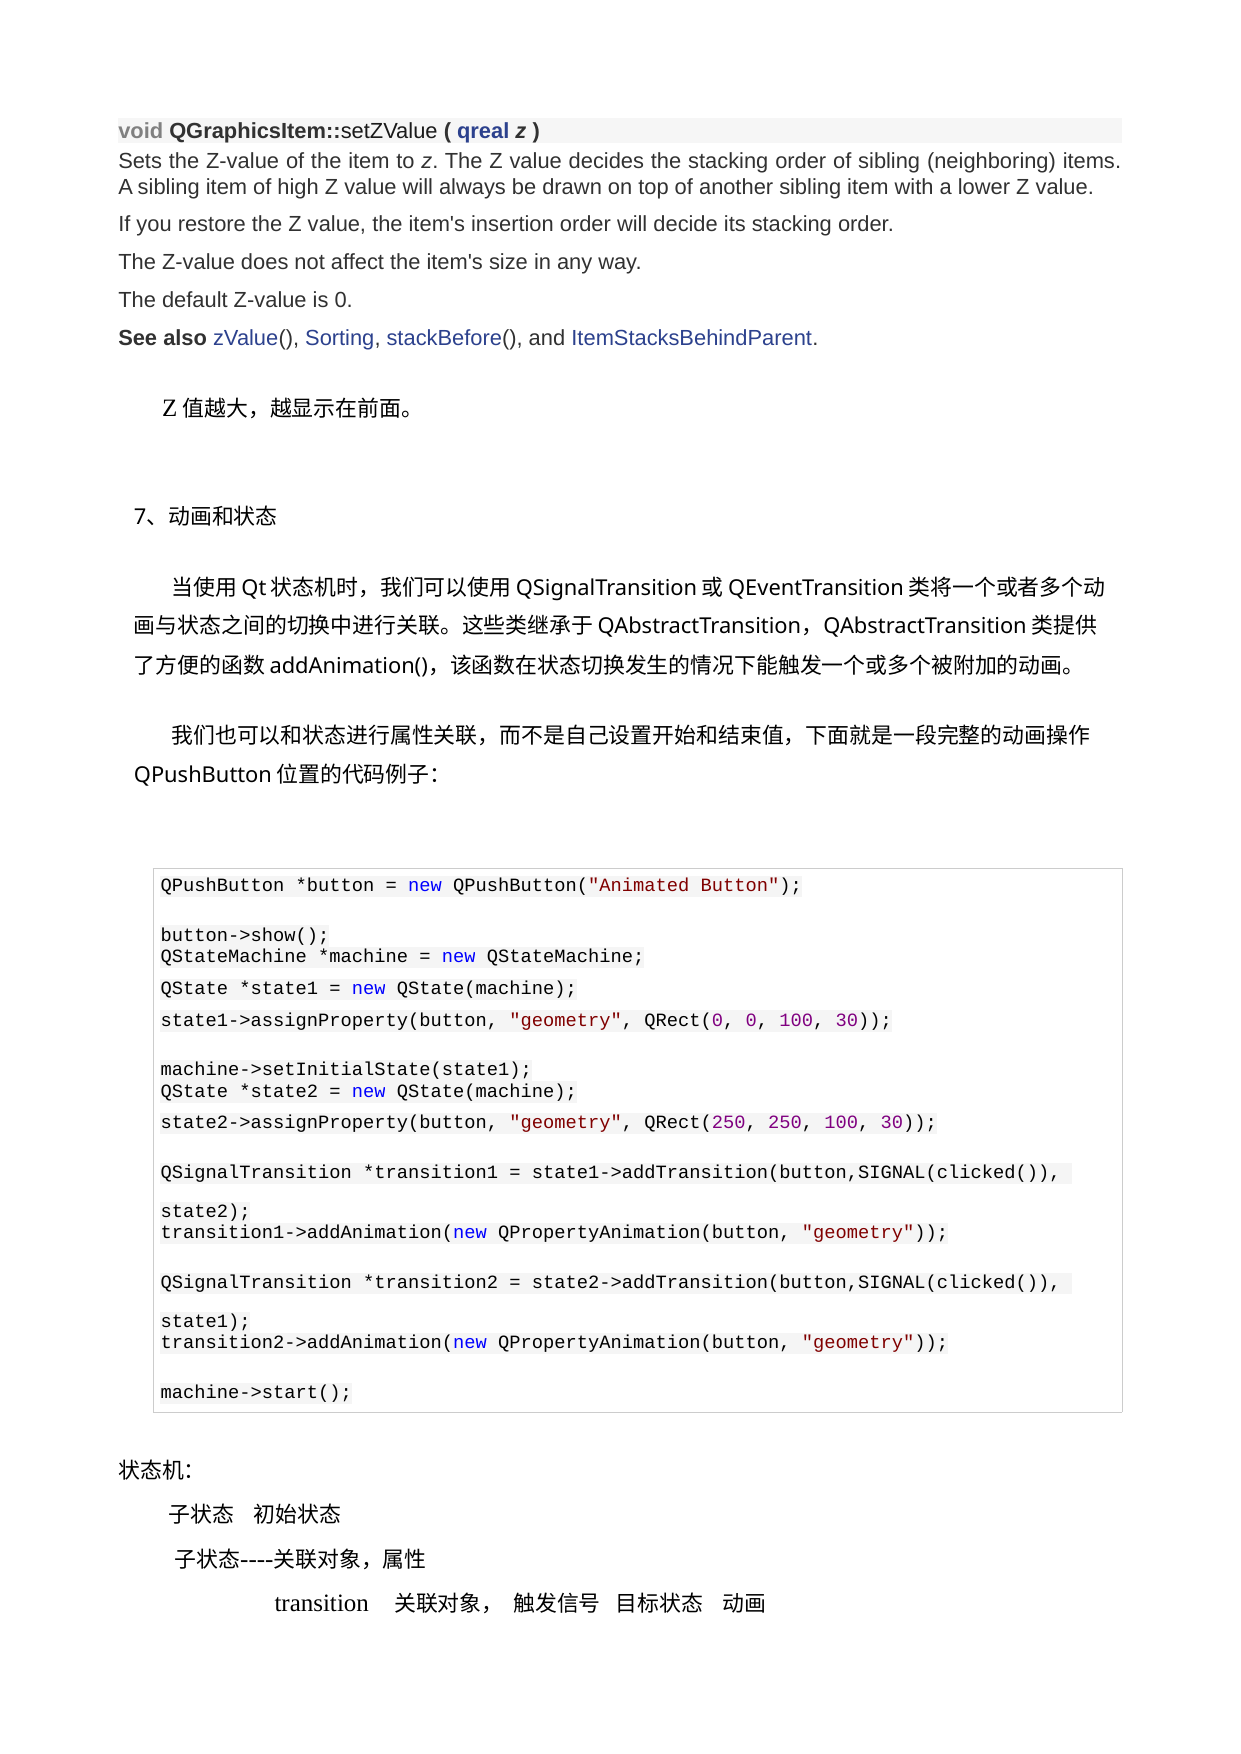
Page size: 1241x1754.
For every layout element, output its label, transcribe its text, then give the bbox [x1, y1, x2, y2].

text state2->assignProperty(button, "geometry", QRect(250, 250, 100, 30)); [154, 1105, 1122, 1134]
text 7、动画和状态 [134, 492, 1106, 531]
text If you restore the Z value, the item's insertion order will decide its stacking order. [118, 211, 1122, 236]
text machine->start(); [154, 1357, 1122, 1412]
text QState *state1 = new QState(machine); [154, 971, 1122, 1000]
subtitle void QGraphicsItem::setZValue ( qreal z ) [118, 118, 1122, 143]
text state1->assignProperty(button, "geometry", QRect(0, 0, 100, 30)); [154, 1002, 1122, 1032]
text QSignalTransition *transition1 = state1->addTransition(button,SIGNAL(clicked()), state2); [154, 1137, 1122, 1215]
text 当使用Qt状态机时，我们可以使用QSignalTransition或QEventTransition类将一个或者多个动画与状态之间的切换中进行关联。这些类继承于QAbstractTransition，QAbstractTransition类提供了方便的函数addAnimation()，该函数在状态切换发生的情况下能触发一个或多个被附加的动画。 [134, 562, 1106, 679]
text 状态机： [118, 1453, 1122, 1485]
text 子状态 初始状态 [118, 1497, 1122, 1529]
text transition2->addAnimation(new QPropertyAnimation(button, "geometry")); [154, 1325, 1122, 1354]
text The default Z-value is 0. [118, 287, 1122, 312]
text QState *state2 = new QState(machine); [154, 1073, 1122, 1103]
text 我们也可以和状态进行属性关联，而不是自己设置开始和结束值，下面就是一段完整的动画操作QPushButton位置的代码例子： [134, 711, 1106, 789]
text transition1->addAnimation(new QPropertyAnimation(button, "geometry")); [154, 1215, 1122, 1244]
text QSignalTransition *transition2 = state2->addTransition(button,SIGNAL(clicked()), state1); [154, 1247, 1122, 1325]
text 子状态----关联对象，属性 [118, 1542, 1122, 1573]
text See also zValue(), Sorting, stackBefore(), and ItemStacksBehindParent. [118, 324, 1122, 349]
text transition 关联对象， 触发信号 目标状态 动画 [118, 1586, 1122, 1617]
text The Z-value does not affect the item's size in any way. [118, 249, 1122, 274]
text Sets the Z-value of the item to z. The Z value decides the stacking order of sibling (neighboring) items. A sibling item of high Z value will always be drawn on top of another sibling item with a lower Z value. [118, 148, 1122, 199]
text QStateMachine *machine = new QStateMachine; [154, 939, 1122, 968]
text button->show(); [154, 900, 1122, 939]
text machine->setInitialState(state1); [154, 1034, 1122, 1073]
text QPushButton *button = new QPushButton("Animated Button"); [154, 869, 1122, 897]
text Z值越大，越显示在前面。 [118, 362, 1122, 422]
